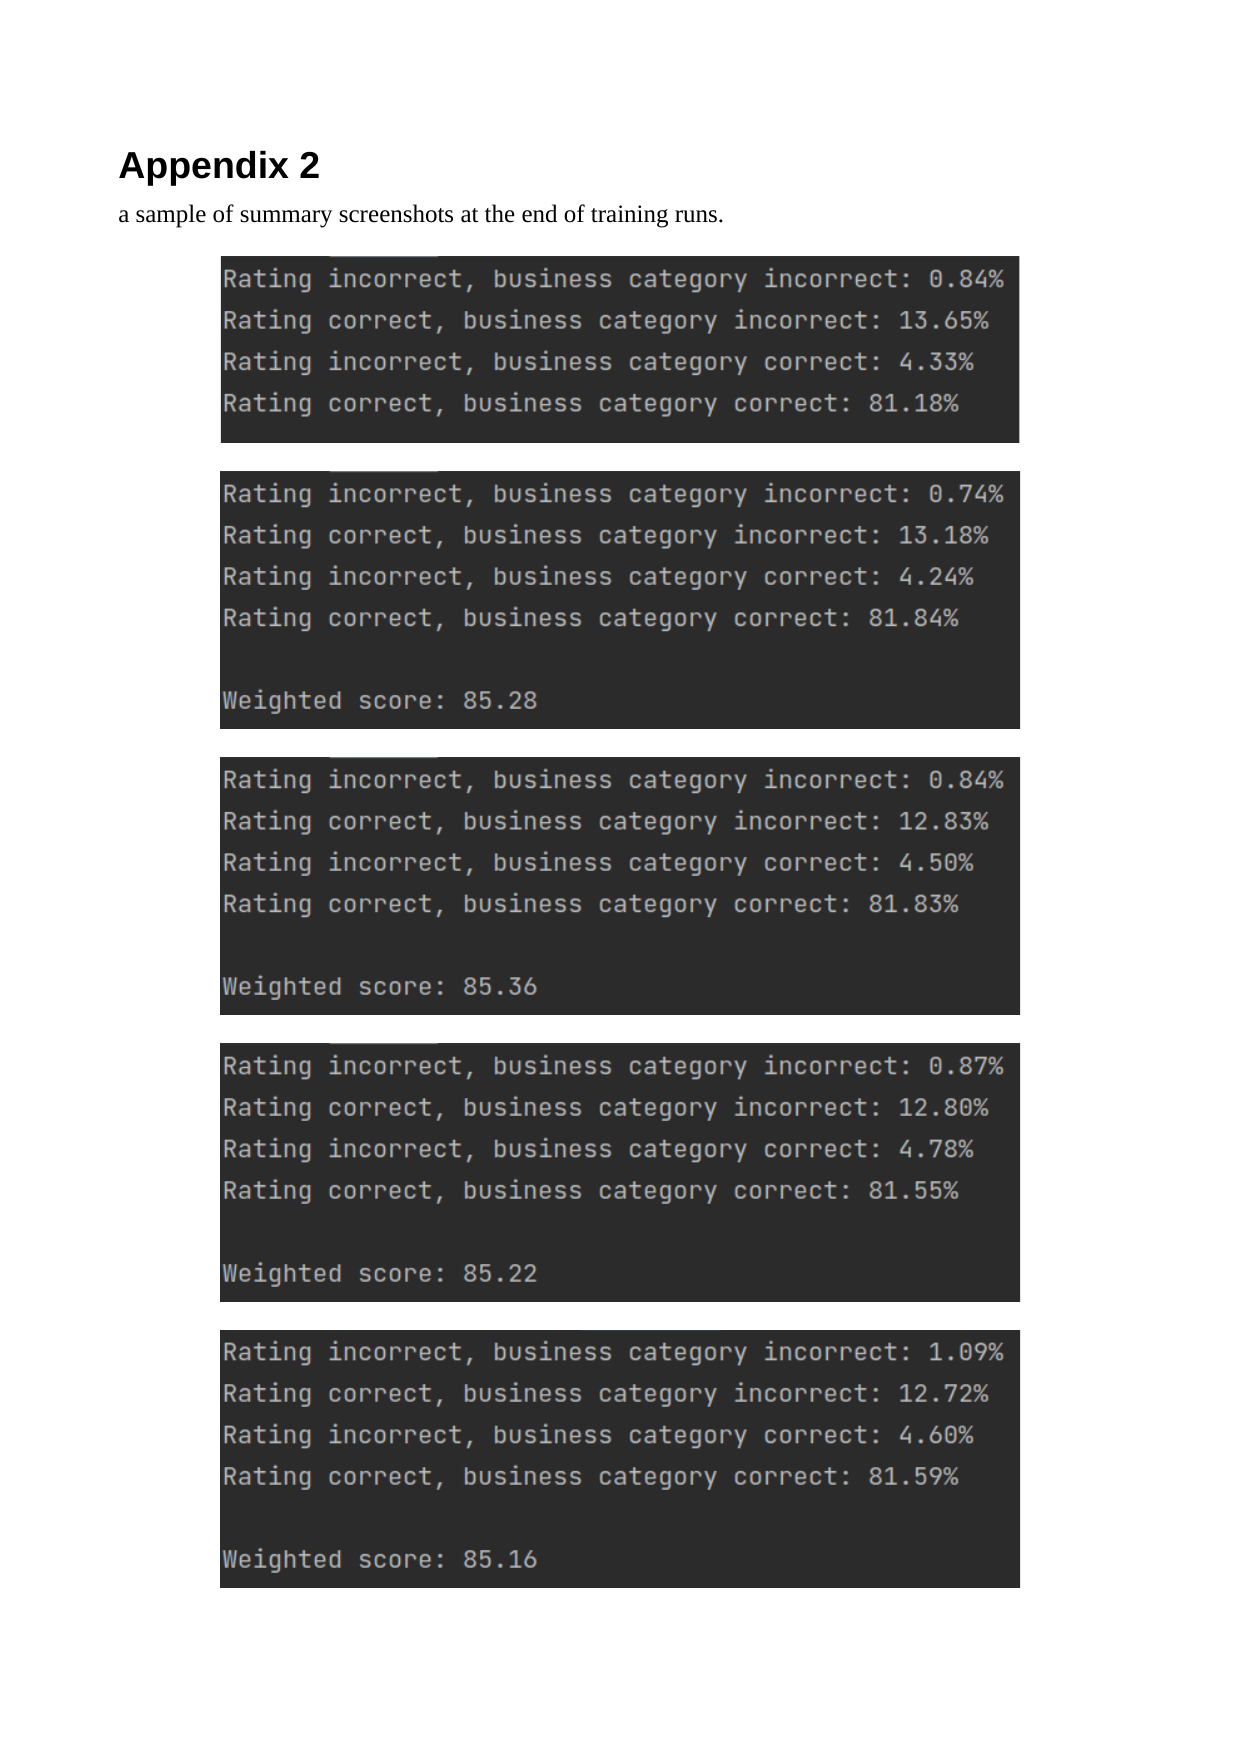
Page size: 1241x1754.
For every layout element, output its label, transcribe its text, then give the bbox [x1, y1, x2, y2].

picture [220, 471, 1020, 729]
picture [220, 256, 1020, 443]
text a sample of summary screenshots at the end of training runs. [118, 199, 1122, 227]
picture [220, 1043, 1020, 1302]
subtitle Appendix 2 [118, 143, 1122, 186]
picture [220, 1330, 1020, 1588]
picture [220, 757, 1020, 1015]
